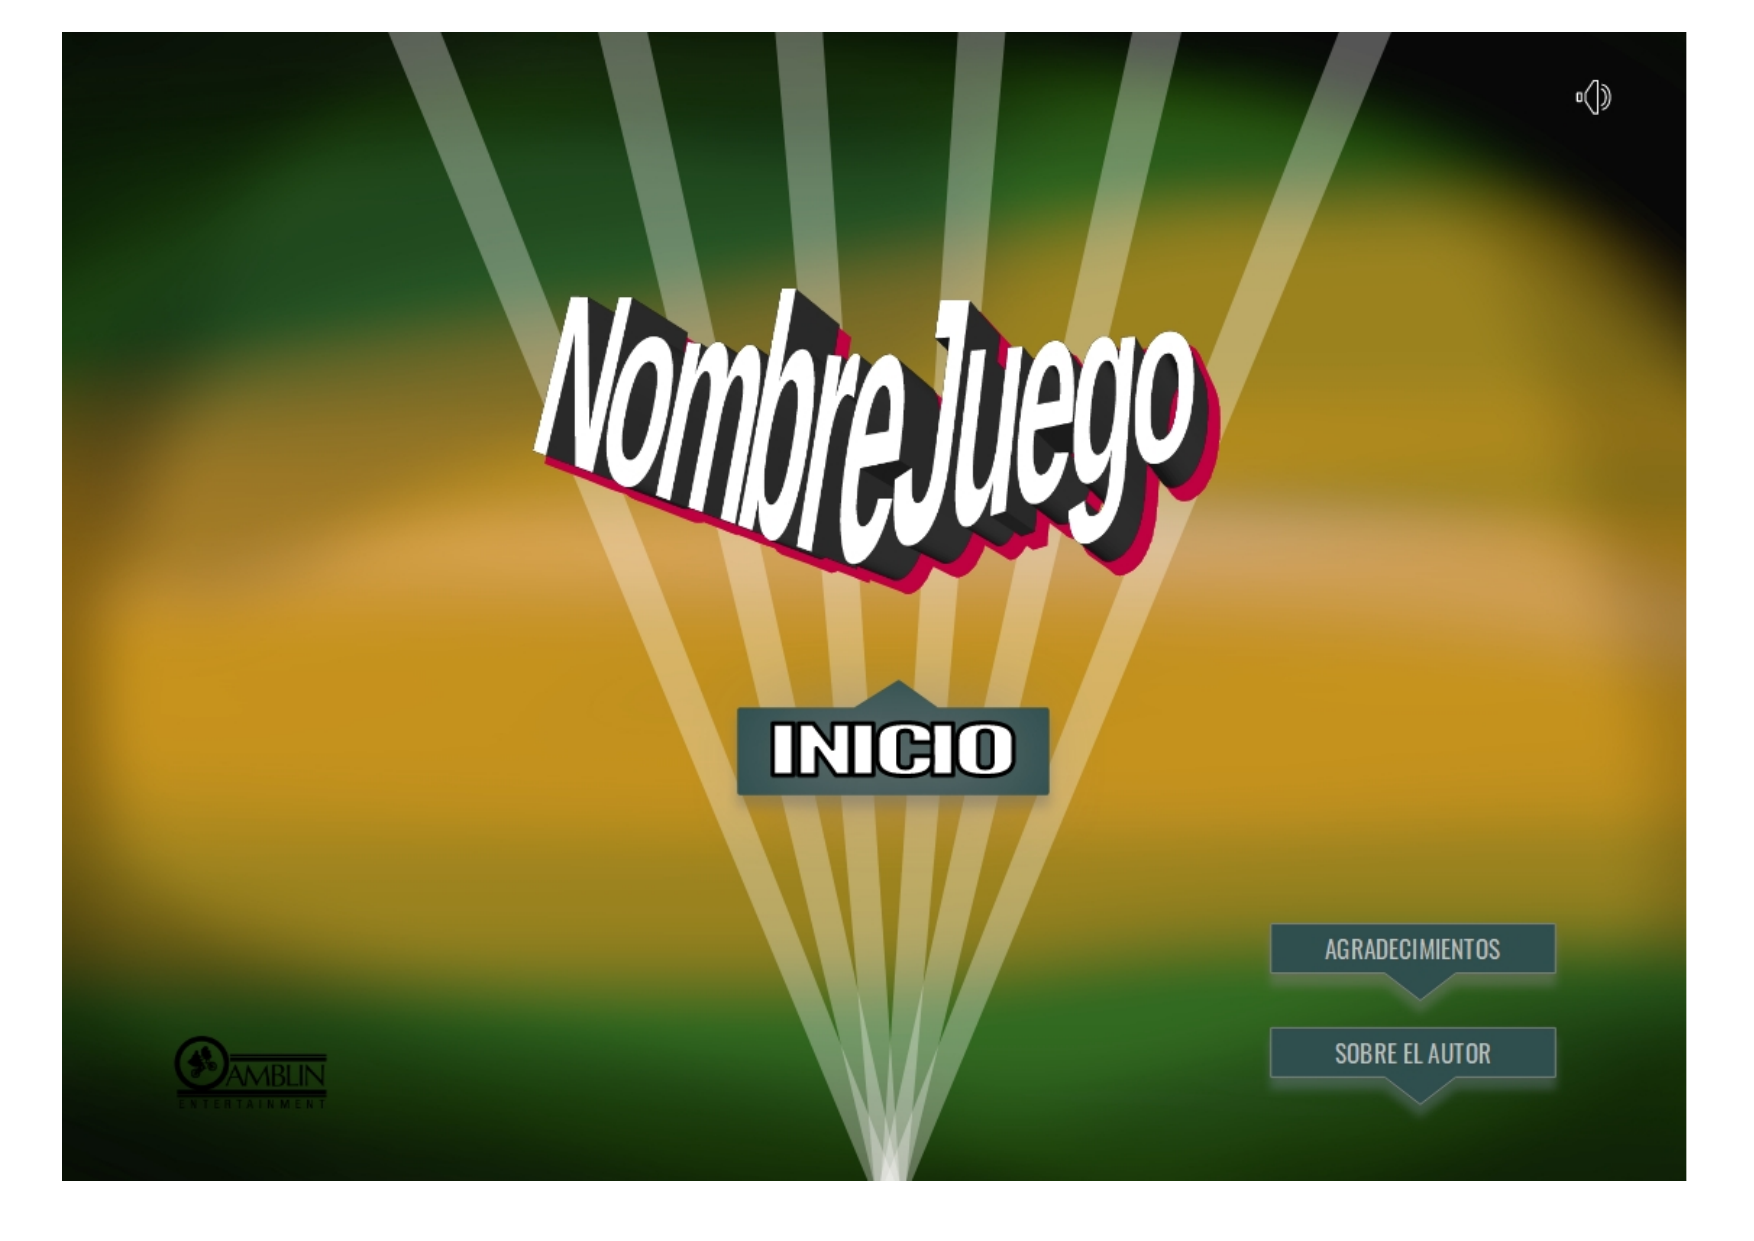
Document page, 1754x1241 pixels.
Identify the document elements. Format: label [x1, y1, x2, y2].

picture [62, 32, 1687, 1181]
